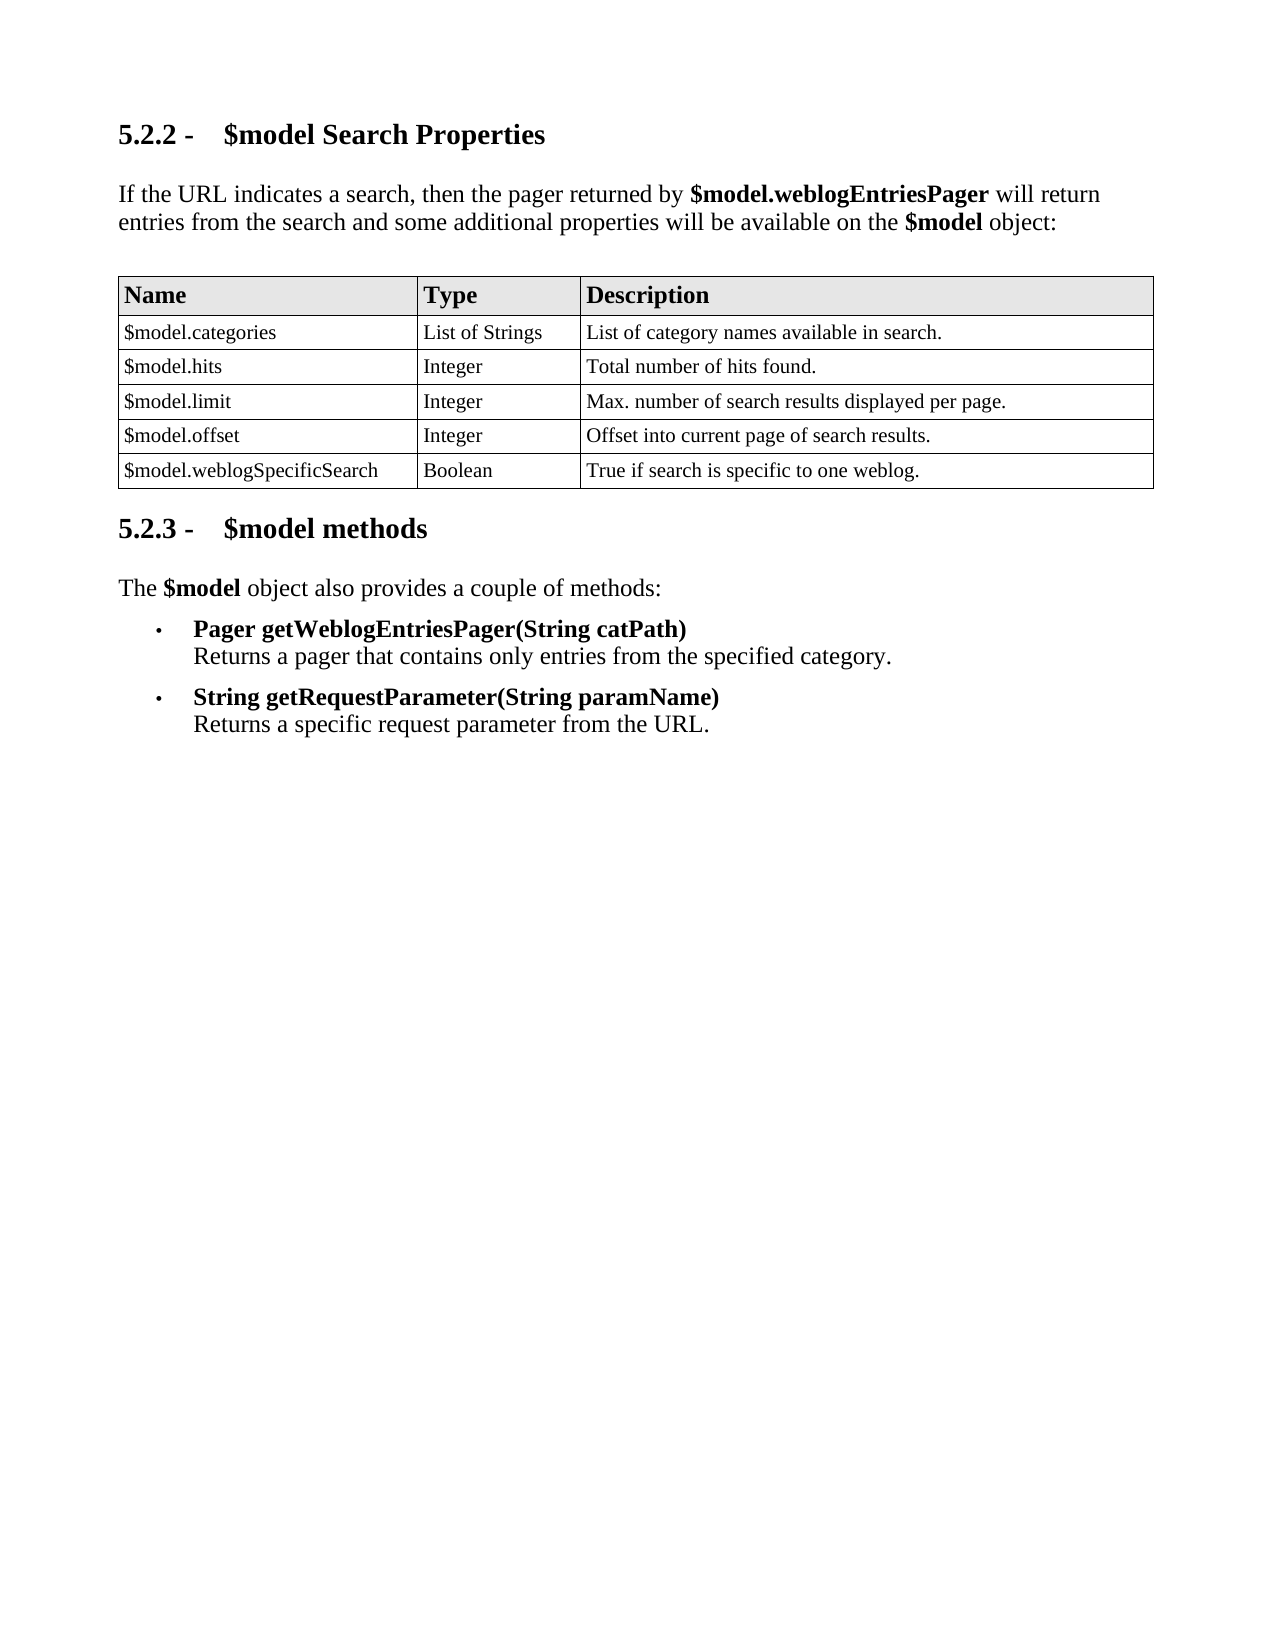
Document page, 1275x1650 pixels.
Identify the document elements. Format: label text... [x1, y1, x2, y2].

table_cell $model.limit [119, 385, 417, 419]
subtitle $model methods [118, 513, 1157, 545]
text If the URL indicates a search, then the pager returned by $model.weblogEntriesPager will return entries from the search and some additional properties will be available on the $model object: [118, 180, 1157, 235]
table_cell Integer [418, 420, 580, 453]
table_header Name [119, 277, 417, 315]
table_cell Max. number of search results displayed per page. [581, 385, 1153, 419]
table_cell $model.hits [119, 350, 417, 384]
table_cell $model.weblogSpecificSearch [119, 454, 417, 488]
subtitle $model Search Properties [118, 118, 1157, 150]
table_cell $model.categories [119, 316, 417, 349]
table_cell $model.offset [119, 420, 417, 453]
text The $model object also provides a couple of methods: [118, 574, 1157, 602]
table_header Type [418, 277, 580, 315]
table_cell Offset into current page of search results. [581, 420, 1153, 453]
table_cell Total number of hits found. [581, 350, 1153, 384]
table_header Description [581, 277, 1153, 315]
table_cell List of Strings [418, 316, 580, 349]
table_cell Integer [418, 385, 580, 419]
table_cell True if search is specific to one weblog. [581, 454, 1153, 488]
list String getRequestParameter(String paramName) Returns a specific request parameter from the URL. [156, 683, 1157, 738]
table_cell List of category names available in search. [581, 316, 1153, 349]
table_cell Integer [418, 350, 580, 384]
table_cell Boolean [418, 454, 580, 488]
list Pager getWeblogEntriesPager(String catPath) Returns a pager that contains only entries from the specified category. [156, 615, 1157, 670]
